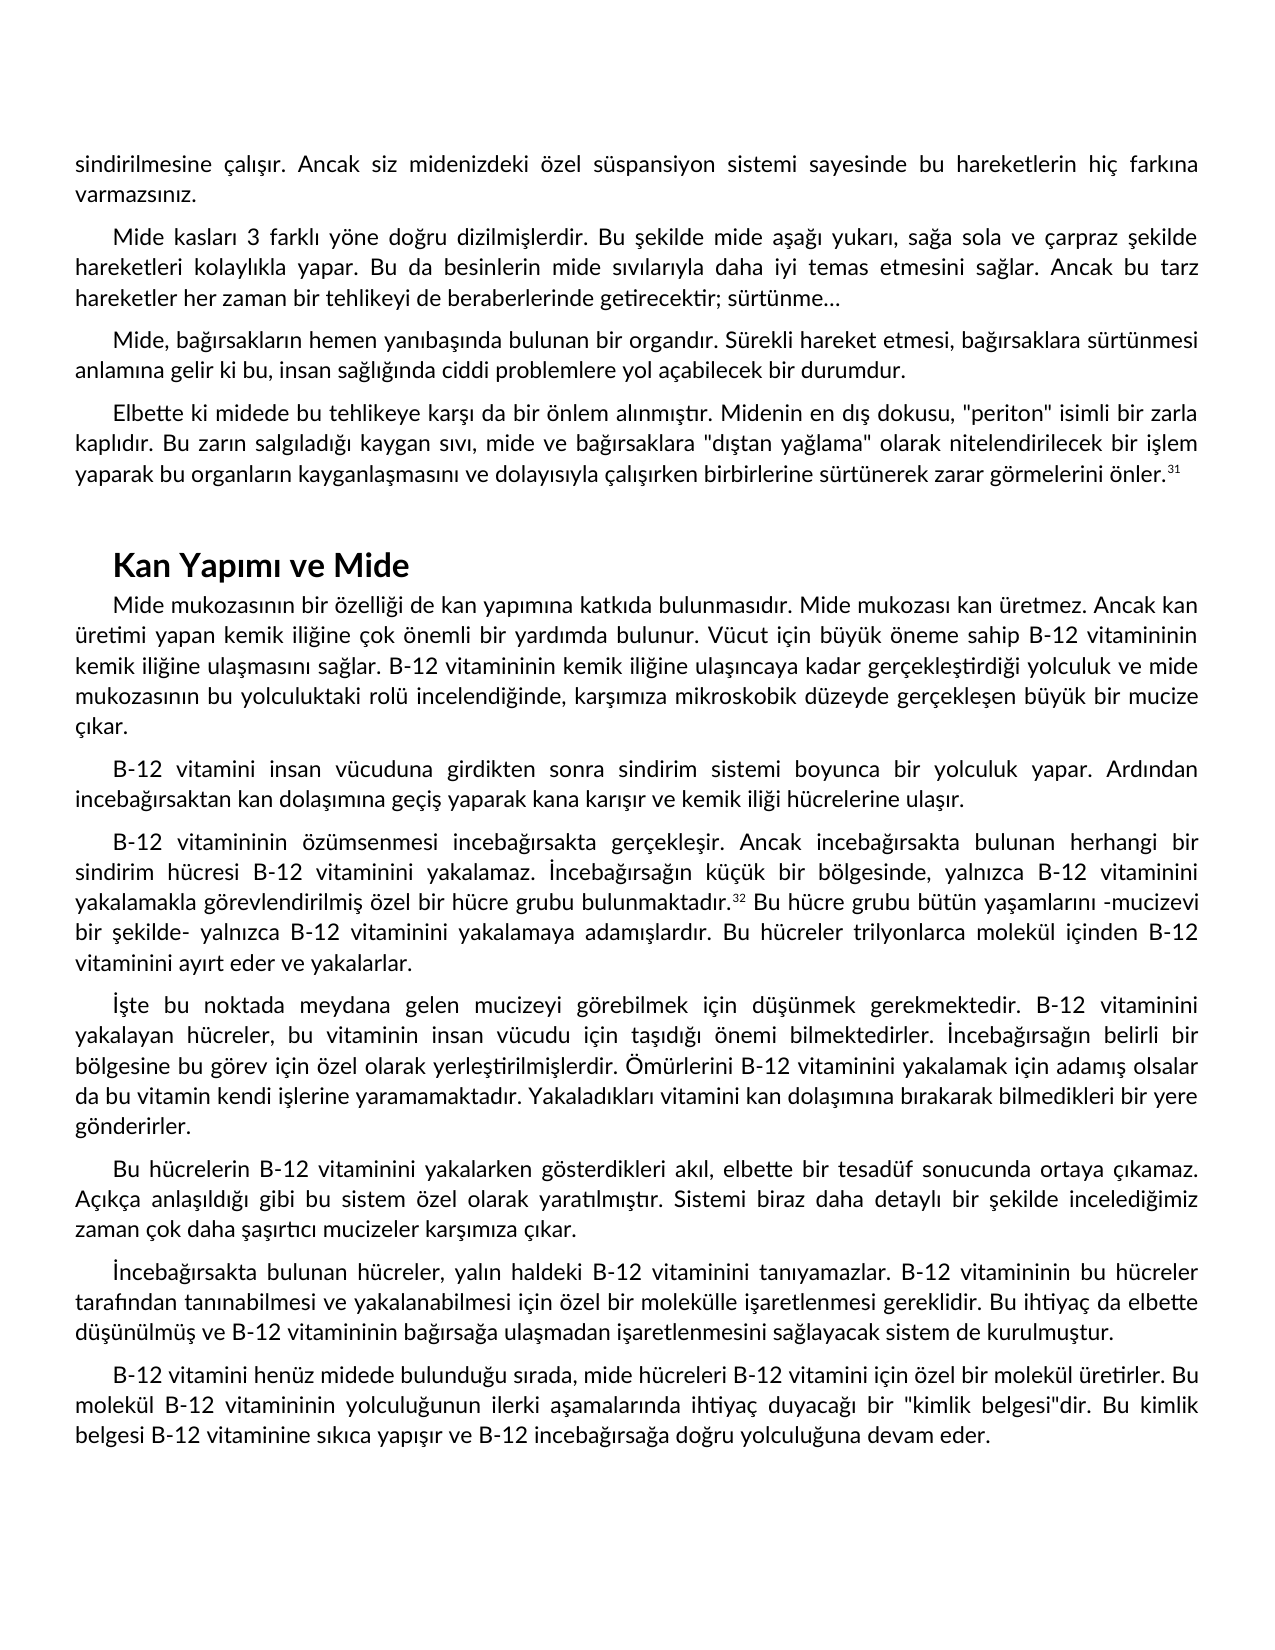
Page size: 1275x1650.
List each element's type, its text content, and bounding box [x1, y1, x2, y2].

text B-12 vitamini insan vücuduna girdikten sonra sindirim sistemi boyunca bir yolculuk yapar. Ardından incebağırsaktan kan dolaşımına geçiş yaparak kana karışır ve kemik iliği hücrelerine ulaşır. [75, 754, 1200, 812]
text Mide kasları 3 farklı yöne doğru dizilmişlerdir. Bu şekilde mide aşağı yukarı, sağa sola ve çarpraz şekilde hareketleri kolaylıkla yapar. Bu da besinlerin mide sıvılarıyla daha iyi temas etmesini sağlar. Ancak bu tarz hareketler her zaman bir tehlikeyi de beraberlerinde getirecektir; sürtünme… [75, 223, 1200, 311]
text Elbette ki midede bu tehlikeye karşı da bir önlem alınmıştır. Midenin en dış dokusu, "periton" isimli bir zarla kaplıdır. Bu zarın salgıladığı kaygan sıvı, mide ve bağırsaklara "dıştan yağlama" olarak nitelendirilecek bir işlem yaparak bu organların kayganlaşmasını ve dolayısıyla çalışırken birbirlerine sürtünerek zarar görmelerini önler.31 [75, 399, 1200, 487]
text B-12 vitamininin özümsenmesi incebağırsakta gerçekleşir. Ancak incebağırsakta bulunan herhangi bir sindirim hücresi B-12 vitaminini yakalamaz. İncebağırsağın küçük bir bölgesinde, yalnızca B-12 vitaminini yakalamakla görevlendirilmiş özel bir hücre grubu bulunmaktadır.32 Bu hücre grubu bütün yaşamlarını -mucizevi bir şekilde- yalnızca B-12 vitaminini yakalamaya adamışlardır. Bu hücreler trilyonlarca molekül içinden B-12 vitaminini ayırt eder ve yakalarlar. [75, 827, 1200, 976]
text Mide, bağırsakların hemen yanıbaşında bulunan bir organdır. Sürekli hareket etmesi, bağırsaklara sürtünmesi anlamına gelir ki bu, insan sağlığında ciddi problemlere yol açabilecek bir durumdur. [75, 326, 1200, 384]
subtitle Kan Yapımı ve Mide [112, 545, 1200, 585]
text B-12 vitamini henüz midede bulunduğu sırada, mide hücreleri B-12 vitamini için özel bir molekül üretirler. Bu molekül B-12 vitamininin yolculuğunun ilerki aşamalarında ihtiyaç duyacağı bir "kimlik belgesi"dir. Bu kimlik belgesi B-12 vitaminine sıkıca yapışır ve B-12 incebağırsağa doğru yolculuğuna devam eder. [75, 1361, 1200, 1449]
text İşte bu noktada meydana gelen mucizeyi görebilmek için düşünmek gerekmektedir. B-12 vitaminini yakalayan hücreler, bu vitaminin insan vücudu için taşıdığı önemi bilmektedirler. İncebağırsağın belirli bir bölgesine bu görev için özel olarak yerleştirilmişlerdir. Ömürlerini B-12 vitaminini yakalamak için adamış olsalar da bu vitamin kendi işlerine yaramamaktadır. Yakaladıkları vitamini kan dolaşımına bırakarak bilmedikleri bir yere gönderirler. [75, 991, 1200, 1139]
text Mide mukozasının bir özelliği de kan yapımına katkıda bulunmasıdır. Mide mukozası kan üretmez. Ancak kan üretimi yapan kemik iliğine çok önemli bir yardımda bulunur. Vücut için büyük öneme sahip B-12 vitamininin kemik iliğine ulaşmasını sağlar. B-12 vitamininin kemik iliğine ulaşıncaya kadar gerçekleştirdiği yolculuk ve mide mukozasının bu yolculuktaki rolü incelendiğinde, karşımıza mikroskobik düzeyde gerçekleşen büyük bir mucize çıkar. [75, 591, 1200, 739]
text Bu hücrelerin B-12 vitaminini yakalarken gösterdikleri akıl, elbette bir tesadüf sonucunda ortaya çıkamaz. Açıkça anlaşıldığı gibi bu sistem özel olarak yaratılmıştır. Sistemi biraz daha detaylı bir şekilde incelediğimiz zaman çok daha şaşırtıcı mucizeler karşımıza çıkar. [75, 1154, 1200, 1242]
text sindirilmesine çalışır. Ancak siz midenizdeki özel süspansiyon sistemi sayesinde bu hareketlerin hiç farkına varmazsınız. [75, 150, 1200, 208]
text İncebağırsakta bulunan hücreler, yalın haldeki B-12 vitaminini tanıyamazlar. B-12 vitamininin bu hücreler tarafından tanınabilmesi ve yakalanabilmesi için özel bir molekülle işaretlenmesi gereklidir. Bu ihtiyaç da elbette düşünülmüş ve B-12 vitamininin bağırsağa ulaşmadan işaretlenmesini sağlayacak sistem de kurulmuştur. [75, 1258, 1200, 1346]
